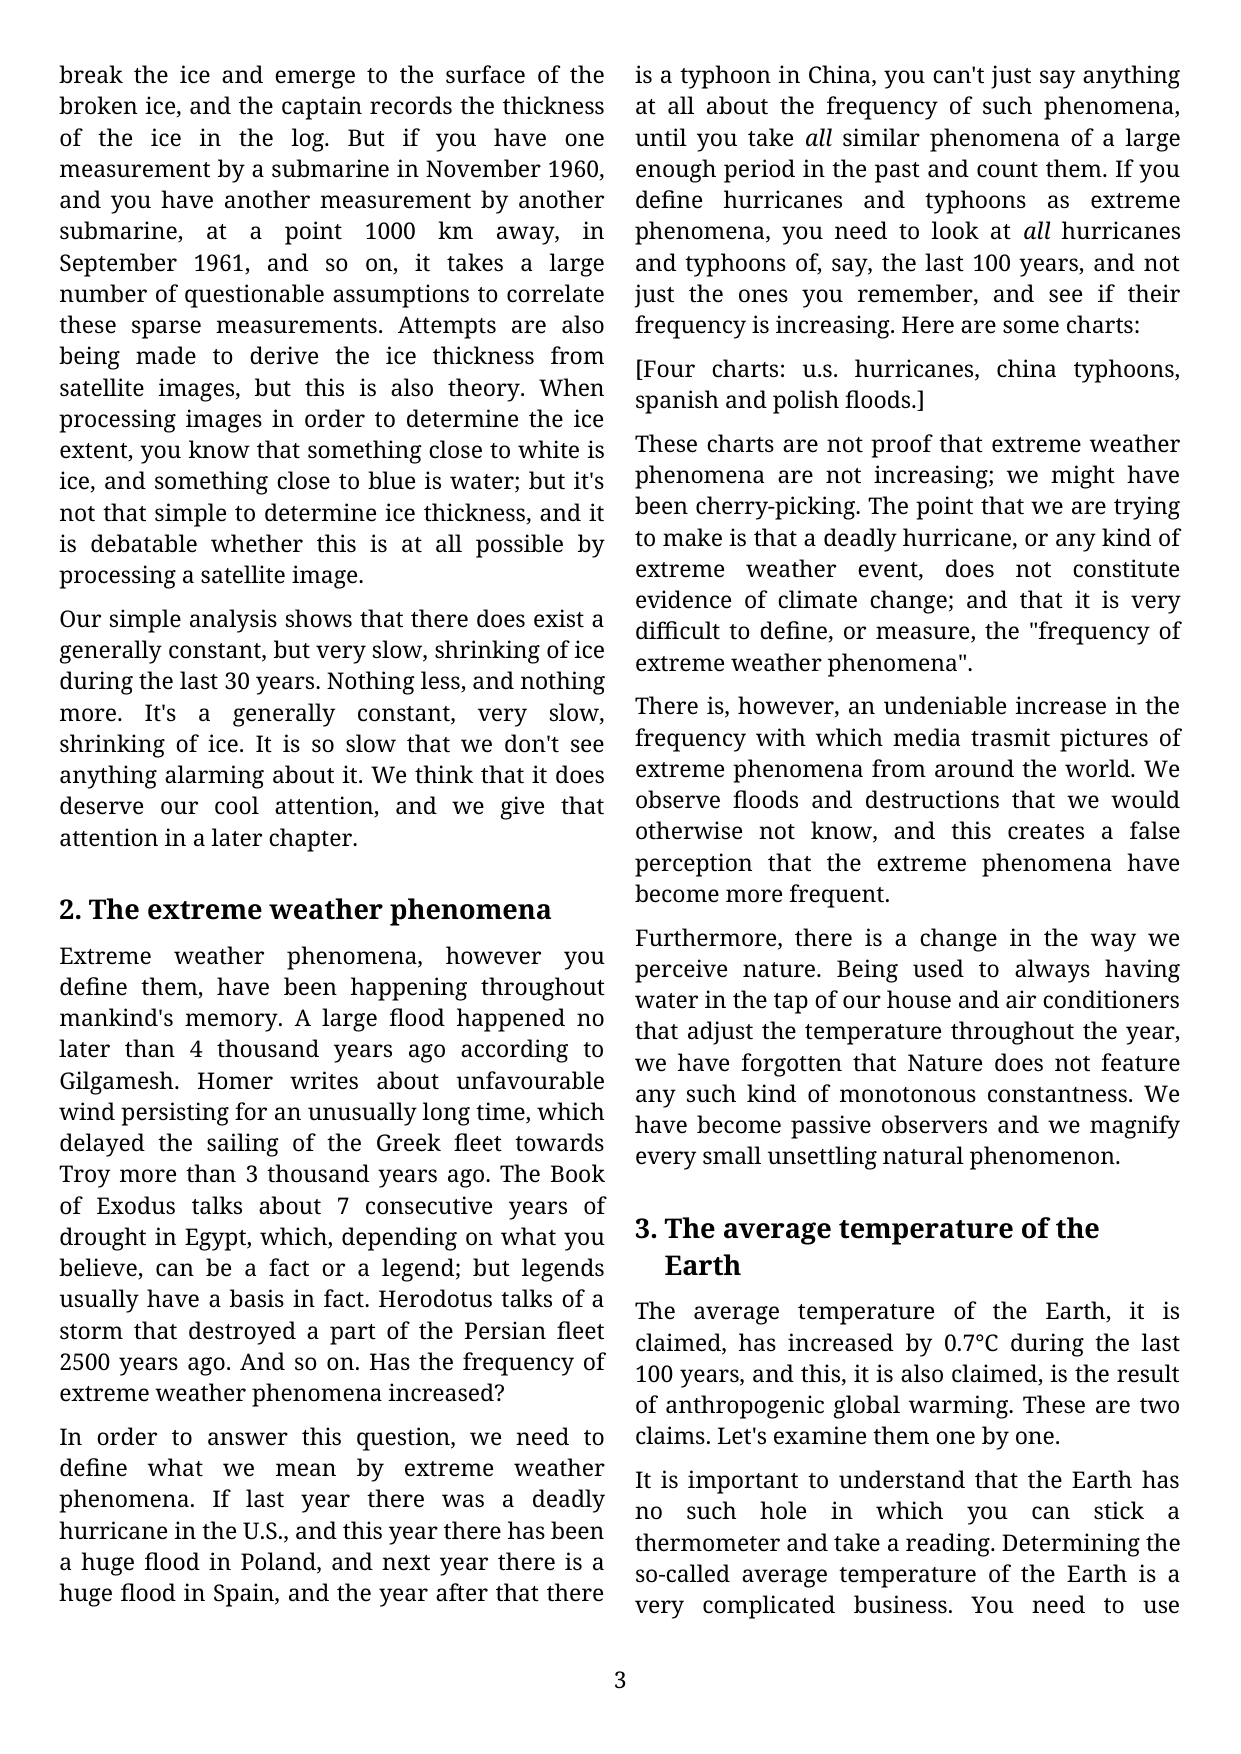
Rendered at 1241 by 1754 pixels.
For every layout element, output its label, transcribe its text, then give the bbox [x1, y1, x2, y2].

text There is, however, an undeniable increase in the frequency with which media trasmit pictures of extreme phenomena from around the world. We observe floods and destructions that we would otherwise not know, and this creates a false perception that the extreme phenomena have become more frequent. [635, 690, 1181, 909]
text Extreme weather phenomena, however you define them, have been happening throughout mankind's memory. A large flood happened no later than 4 thousand years ago according to Gilgamesh. Homer writes about unfavourable wind persisting for an unusually long time, which delayed the sailing of the Greek fleet towards Troy more than 3 thousand years ago. The Book of Exodus talks about 7 consecutive years of drought in Egypt, which, depending on what you believe, can be a fact or a legend; but legends usually have a basis in fact. Herodotus talks of a storm that destroyed a part of the Persian fleet 2500 years ago. And so on. Has the frequency of extreme weather phenomena increased? [59, 940, 605, 1408]
text These charts are not proof that extreme weather phenomena are not increasing; we might have been cherry-picking. The point that we are trying to make is that a deadly hurricane, or any kind of extreme weather event, does not constitute evidence of climate change; and that it is very difficult to define, or measure, the "frequency of extreme weather phenomena". [635, 428, 1181, 678]
text In order to answer this question, we need to define what we mean by extreme weather phenomena. If last year there was a deadly hurricane in the U.S., and this year there has been a huge flood in Poland, and next year there is a huge flood in Spain, and the year after that there [59, 1421, 605, 1608]
subtitle The extreme weather phenomena [59, 890, 605, 927]
subtitle The average temperature of the Earth [635, 1209, 1181, 1283]
text break the ice and emerge to the surface of the broken ice, and the captain records the thickness of the ice in the log. But if you have one measurement by a submarine in November 1960, and you have another measurement by another submarine, at a point 1000 km away, in September 1961, and so on, it takes a large number of questionable assumptions to correlate these sparse measurements. Attempts are also being made to derive the ice thickness from satellite images, but this is also theory. When processing images in order to determine the ice extent, you know that something close to white is ice, and something close to blue is water; but it's not that simple to determine ice thickness, and it is debatable whether this is at all possible by processing a satellite image. [59, 59, 605, 590]
text It is important to understand that the Earth has no such hole in which you can stick a thermometer and take a reading. Determining the so-called average temperature of the Earth is a very complicated business. You need to use [635, 1464, 1181, 1620]
text is a typhoon in China, you can't just say anything at all about the frequency of such phenomena, until you take all similar phenomena of a large enough period in the past and count them. If you define hurricanes and typhoons as extreme phenomena, you need to look at all hurricanes and typhoons of, say, the last 100 years, and not just the ones you remember, and see if their frequency is increasing. Here are some charts: [635, 59, 1181, 340]
text Furthermore, there is a change in the way we perceive nature. Being used to always having water in the tap of our house and air conditioners that adjust the temperature throughout the year, we have forgotten that Nature does not feature any such kind of monotonous constantness. We have become passive observers and we magnify every small unsettling natural phenomenon. [635, 922, 1181, 1172]
text Our simple analysis shows that there does exist a generally constant, but very slow, shrinking of ice during the last 30 years. Nothing less, and nothing more. It's a generally constant, very slow, shrinking of ice. It is so slow that we don't see anything alarming about it. We think that it does deserve our cool attention, and we give that attention in a later chapter. [59, 603, 605, 853]
text The average temperature of the Earth, it is claimed, has increased by 0.7°C during the last 100 years, and this, it is also claimed, is the result of anthropogenic global warming. These are two claims. Let's examine them one by one. [635, 1295, 1181, 1452]
text [Four charts: u.s. hurricanes, china typhoons, spanish and polish floods.] [635, 353, 1181, 415]
